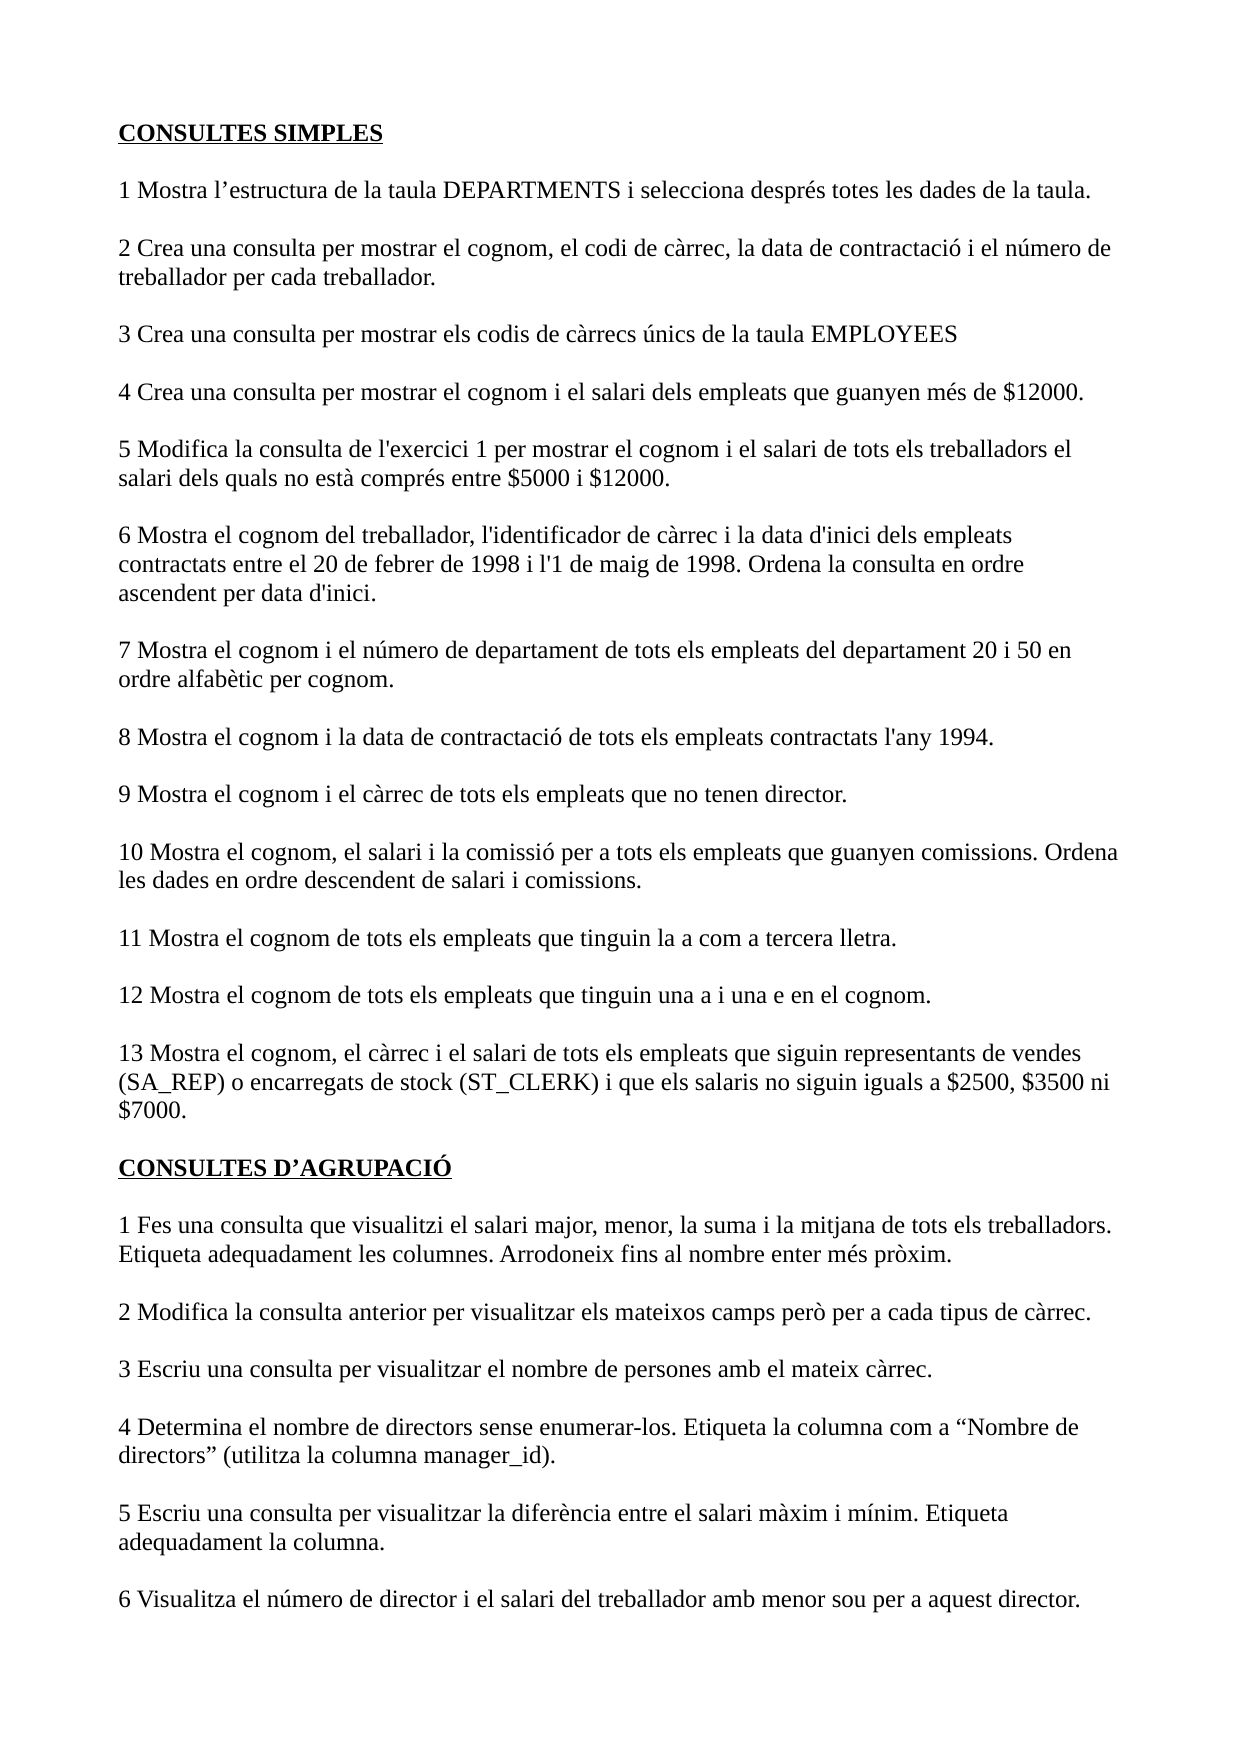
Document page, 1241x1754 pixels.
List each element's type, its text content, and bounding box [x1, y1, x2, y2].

text 10 Mostra el cognom, el salari i la comissió per a tots els empleats que guanyen comissions. Ordena les dades en ordre descendent de salari i comissions. [118, 837, 1122, 894]
text 2 Modifica la consulta anterior per visualitzar els mateixos camps però per a cada tipus de càrrec. [118, 1297, 1122, 1326]
text 5 Escriu una consulta per visualitzar la diferència entre el salari màxim i mínim. Etiqueta adequadament la columna. [118, 1498, 1122, 1556]
text CONSULTES SIMPLES [118, 118, 1122, 147]
text 8 Mostra el cognom i la data de contractació de tots els empleats contractats l'any 1994. [118, 722, 1122, 751]
text 11 Mostra el cognom de tots els empleats que tinguin la a com a tercera lletra. [118, 923, 1122, 952]
text 9 Mostra el cognom i el càrrec de tots els empleats que no tenen director. [118, 779, 1122, 808]
text 1 Fes una consulta que visualitzi el salari major, menor, la suma i la mitjana de tots els treballadors. Etiqueta adequadament les columnes. Arrodoneix fins al nombre enter més pròxim. [118, 1211, 1122, 1268]
text 2 Crea una consulta per mostrar el cognom, el codi de càrrec, la data de contractació i el número de treballador per cada treballador. [118, 233, 1122, 291]
text 4 Determina el nombre de directors sense enumerar-los. Etiqueta la columna com a “Nombre de directors” (utilitza la columna manager_id). [118, 1412, 1122, 1469]
text 7 Mostra el cognom i el número de departament de tots els empleats del departament 20 i 50 en ordre alfabètic per cognom. [118, 636, 1122, 693]
text 12 Mostra el cognom de tots els empleats que tinguin una a i una e en el cognom. [118, 981, 1122, 1009]
text 3 Crea una consulta per mostrar els codis de càrrecs únics de la taula EMPLOYEES [118, 319, 1122, 348]
text 1 Mostra l’estructura de la taula DEPARTMENTS i selecciona després totes les dades de la taula. [118, 176, 1122, 204]
text 13 Mostra el cognom, el càrrec i el salari de tots els empleats que siguin representants de vendes (SA_REP) o encarregats de stock (ST_CLERK) i que els salaris no siguin iguals a $2500, $3500 ni $7000. [118, 1038, 1122, 1124]
text 3 Escriu una consulta per visualitzar el nombre de persones amb el mateix càrrec. [118, 1354, 1122, 1383]
text CONSULTES D’AGRUPACIÓ [118, 1153, 1122, 1182]
text 6 Visualitza el número de director i el salari del treballador amb menor sou per a aquest director. [118, 1584, 1122, 1613]
text 4 Crea una consulta per mostrar el cognom i el salari dels empleats que guanyen més de $12000. [118, 377, 1122, 406]
text 6 Mostra el cognom del treballador, l'identificador de càrrec i la data d'inici dels empleats contractats entre el 20 de febrer de 1998 i l'1 de maig de 1998. Ordena la consulta en ordre ascendent per data d'inici. [118, 521, 1122, 607]
text 5 Modifica la consulta de l'exercici 1 per mostrar el cognom i el salari de tots els treballadors el salari dels quals no està comprés entre $5000 i $12000. [118, 434, 1122, 492]
